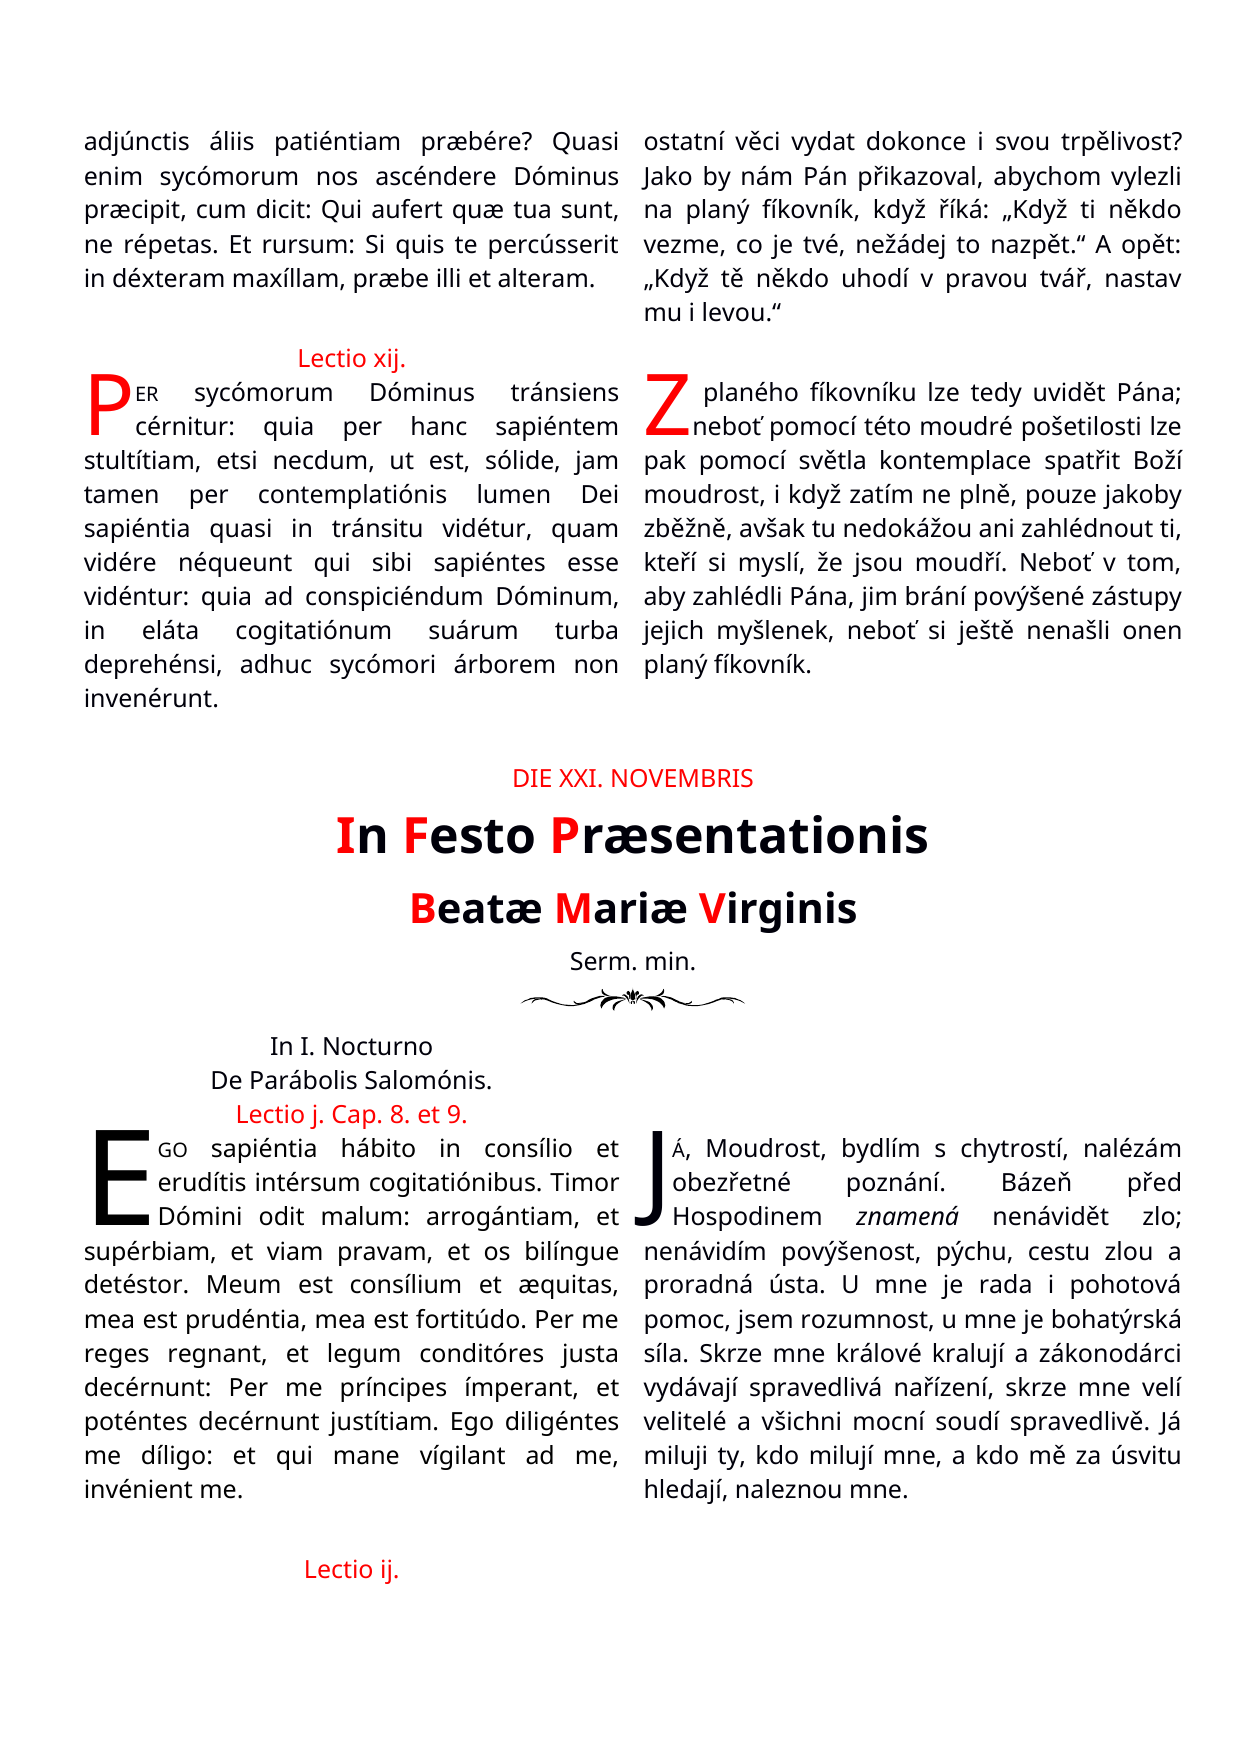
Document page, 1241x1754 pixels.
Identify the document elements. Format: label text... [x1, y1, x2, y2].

table_cell [631, 1546, 1194, 1592]
table_cell adjúnctis áliis patiéntiam præbére? Quasi enim sycómorum nos ascéndere Dóminus præcipit, cum dicit: Qui aufert quæ tua sunt, ne répetas. Et rursum: Si quis te percússerit in déxteram maxíllam, præbe illi et alteram. [72, 118, 631, 334]
table_cell In I. Nocturno De Parábolis Salomónis. Lectio j. Cap. 8. et 9. Ego sapiéntia hábito in consílio et erudítis intérsum cogitatiónibus. Timor Dómini odit malum: arrogántiam, et supérbiam, et viam pravam, et os bilíngue detéstor. Meum est consílium et æquitas, mea est prudéntia, mea est fortitúdo. Per me reges regnant, et legum conditóres justa decérnunt: Per me príncipes ímperant, et poténtes decérnunt justítiam. Ego diligéntes me díligo: et qui mane vígilant ad me, invénient me. [72, 1023, 631, 1546]
table_cell Lectio xij. Per sycómorum Dóminus tránsiens cérnitur: quia per hanc sapiéntem stultítiam, etsi necdum, ut est, sólide‚ jam tamen per contemplatiónis lumen Dei sapiéntia quasi in tránsitu vidétur, quam vidére néqueunt qui sibi sapiéntes esse vidéntur: quia ad conspiciéndum Dóminum, in eláta cogitatiónum suárum turba deprehénsi‚ adhuc sycómori árborem non invenérunt. [72, 334, 631, 755]
table_cell DIE XXI. NOVEMBRIS In Festo Præsentationis Beatæ Mariæ Virginis Serm. min. [72, 755, 1194, 1023]
table_cell Z planého fíkovníku lze tedy uvidět Pána; neboť pomocí této moudré pošetilosti lze pak pomocí světla kontemplace spatřit Boží moudrost, i když zatím ne plně, pouze jakoby zběžně, avšak tu nedokážou ani zahlédnout ti, kteří si myslí, že jsou moudří. Neboť v tom, aby zahlédli Pána, jim brání povýšené zástupy jejich myšlenek, neboť si ještě nenašli onen planý fíkovník. [631, 334, 1194, 755]
table_cell Já, Moudrost, bydlím s chytrostí, nalézám obezřetné poznání. Bázeň před Hospodinem znamená nenávidět zlo; nenávidím povýšenost, pýchu, cestu zlou a proradná ústa. U mne je rada i pohotová pomoc, jsem rozumnost, u mne je bohatýrská síla. Skrze mne králové kralují a zákonodárci vydávají spravedlivá nařízení, skrze mne velí velitelé a všichni mocní soudí spravedlivě. Já miluji ty, kdo milují mne, a kdo mě za úsvitu hledají, naleznou mne. [631, 1023, 1194, 1546]
table_cell Lectio ij. [72, 1546, 631, 1592]
table_cell ostatní věci vydat dokonce i svou trpělivost? Jako by nám Pán přikazoval, abychom vylezli na planý fíkovník, když říká: „Když ti někdo vezme, co je tvé, nežádej to nazpět.“ A opět: „Když tě někdo uhodí v pravou tvář, nastav mu i levou.“ [631, 118, 1194, 334]
